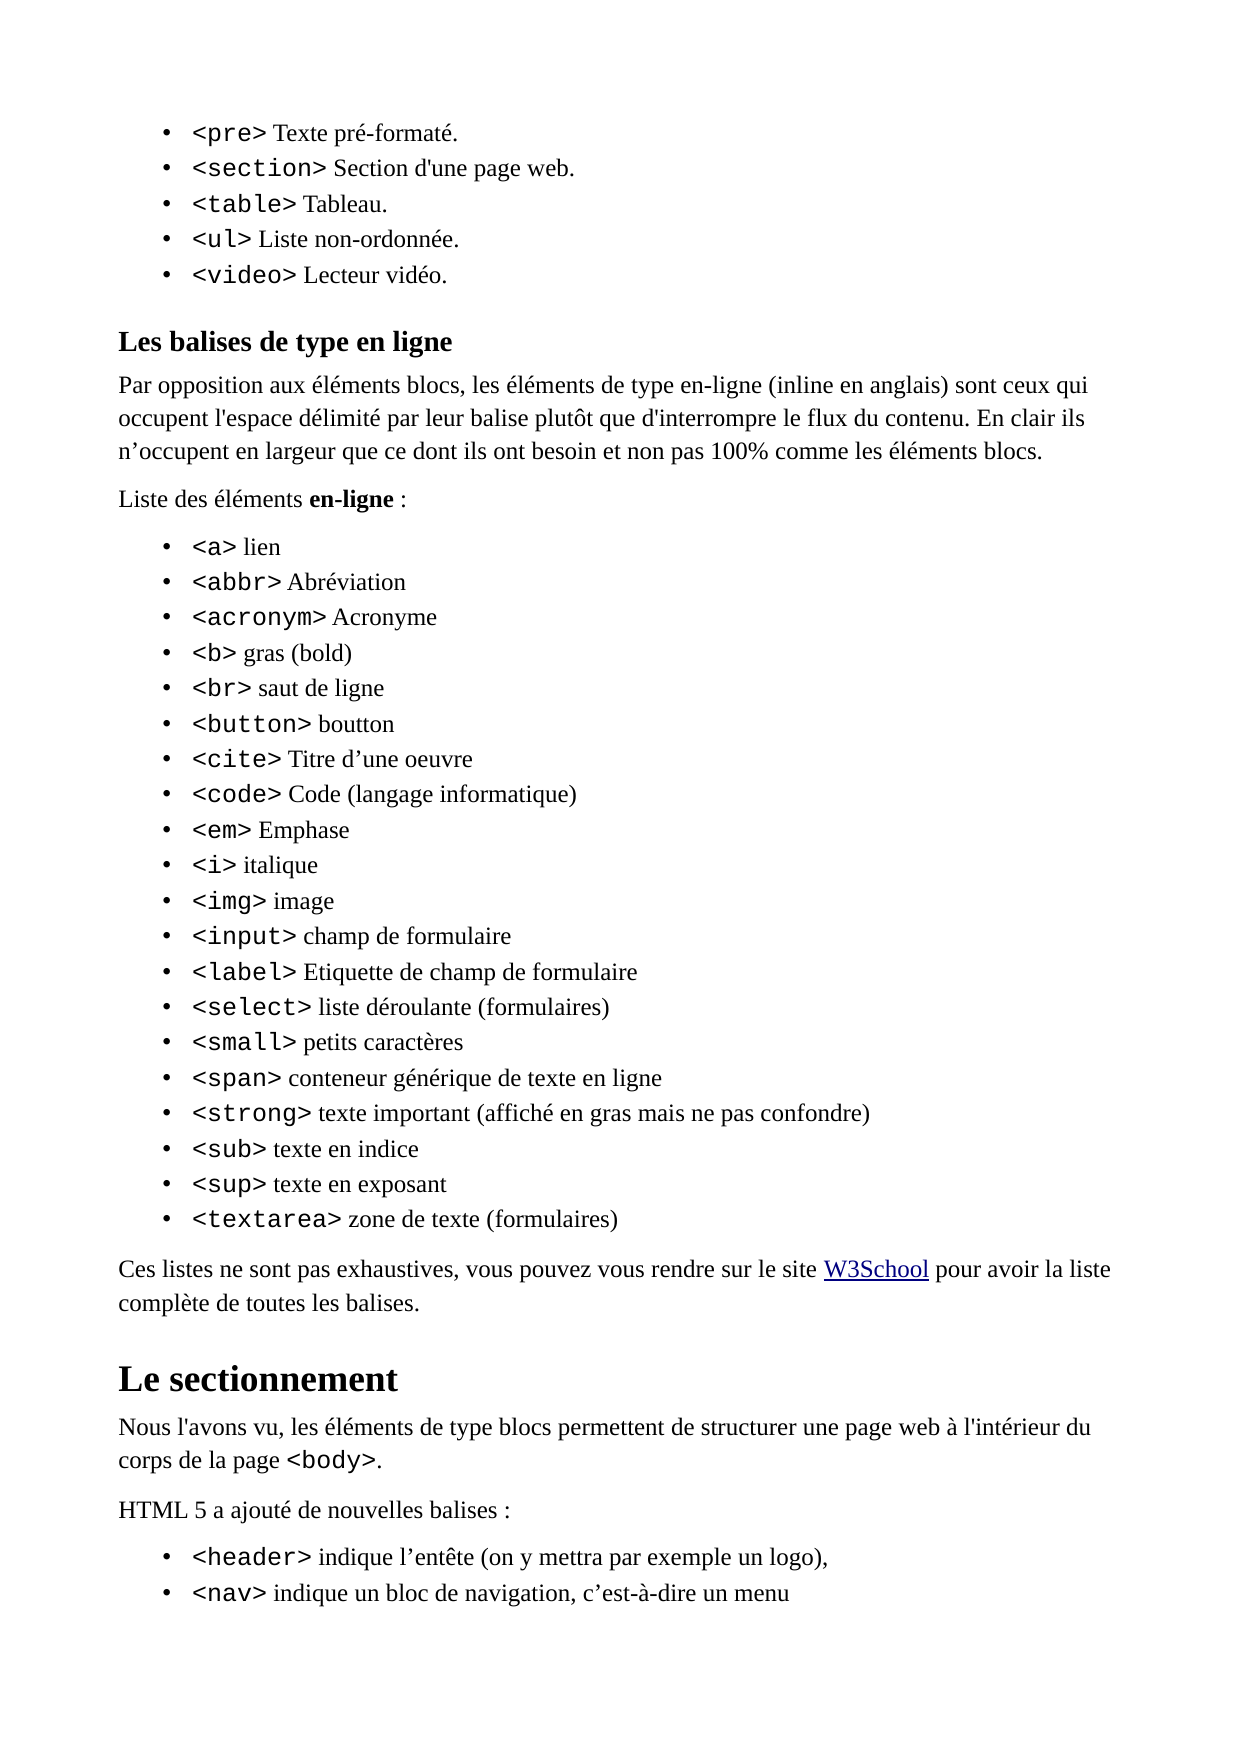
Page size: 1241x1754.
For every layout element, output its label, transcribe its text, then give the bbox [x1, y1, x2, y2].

list <i> italique [162, 850, 1122, 881]
list <button> boutton [162, 709, 1122, 739]
text Nous l'avons vu, les éléments de type blocs permettent de structurer une page web à l'intérieur du corps de la page <body>. [118, 1412, 1122, 1476]
list <nav> indique un bloc de navigation, c’est-à-dire un menu [162, 1578, 1122, 1608]
list <sup> texte en exposant [162, 1169, 1122, 1200]
list <img> image [162, 886, 1122, 917]
text Ces listes ne sont pas exhaustives, vous pouvez vous rendre sur le site W3School pour avoir la liste complète de toutes les balises. [118, 1254, 1122, 1316]
text Par opposition aux éléments blocs, les éléments de type en-ligne (inline en anglais) sont ceux qui occupent l'espace délimité par leur balise plutôt que d'interrompre le flux du contenu. En clair ils n’occupent en largeur que ce dont ils ont besoin et non pas 100% comme les éléments blocs. [118, 370, 1122, 465]
list <input> champ de formulaire [162, 921, 1122, 952]
text Liste des éléments en-ligne : [118, 484, 1122, 513]
list <section> Section d'une page web. [162, 153, 1122, 184]
list <em> Emphase [162, 815, 1122, 846]
subtitle Le sectionnement [118, 1356, 1122, 1399]
list <code> Code (langage informatique) [162, 779, 1122, 810]
list <cite> Titre d’une oeuvre [162, 744, 1122, 775]
text HTML 5 a ajouté de nouvelles balises : [118, 1495, 1122, 1523]
list <strong> texte important (affiché en gras mais ne pas confondre) [162, 1098, 1122, 1129]
subtitle Les balises de type en ligne [118, 324, 1122, 358]
list <label> Etiquette de champ de formulaire [162, 957, 1122, 987]
list <sub> texte en indice [162, 1134, 1122, 1164]
list <select> liste déroulante (formulaires) [162, 992, 1122, 1023]
list <header> indique l’entête (on y mettra par exemple un logo), [162, 1542, 1122, 1573]
list <br> saut de ligne [162, 673, 1122, 704]
list <pre> Texte pré-formaté. [162, 118, 1122, 149]
list <video> Lecteur vidéo. [162, 260, 1122, 291]
list <a> lien [162, 532, 1122, 562]
list <abbr> Abréviation [162, 567, 1122, 598]
list <table> Tableau. [162, 189, 1122, 220]
list <small> petits caractères [162, 1027, 1122, 1058]
list <b> gras (bold) [162, 638, 1122, 669]
list <textarea> zone de texte (formulaires) [162, 1204, 1122, 1235]
list <ul> Liste non-ordonnée. [162, 224, 1122, 255]
list <span> conteneur générique de texte en ligne [162, 1063, 1122, 1094]
list <acronym> Acronyme [162, 602, 1122, 633]
